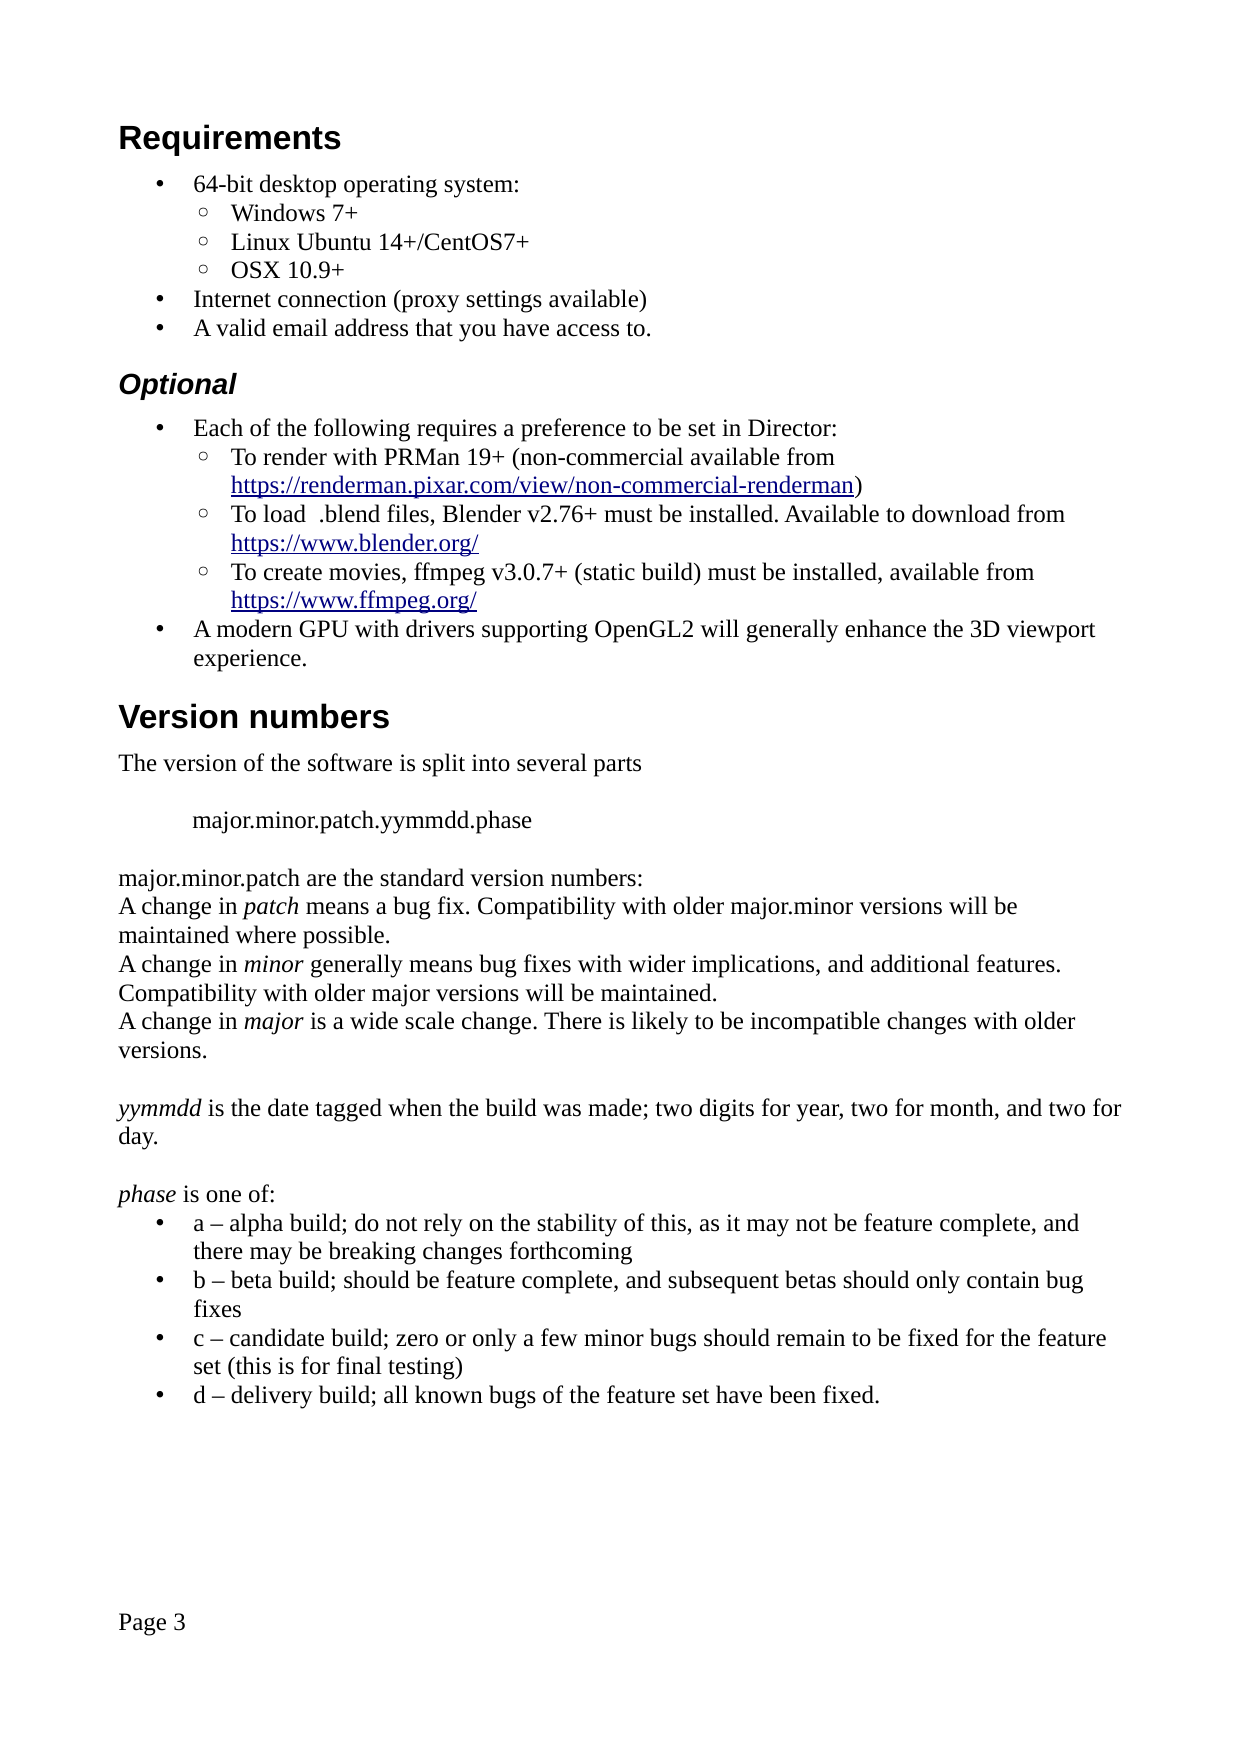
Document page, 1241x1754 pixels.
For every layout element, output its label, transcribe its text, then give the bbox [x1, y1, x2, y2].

text phase is one of: [118, 1179, 1122, 1208]
list a – alpha build; do not rely on the stability of this, as it may not be feature complete, and there may be breaking changes forthcoming [156, 1208, 1122, 1265]
list To create movies, ffmpeg v3.0.7+ (static build) must be installed, available from https://www.ffmpeg.org/ [193, 557, 1122, 614]
text major.minor.patch are the standard version numbers: [118, 863, 1122, 891]
text yymmdd is the date tagged when the build was made; two digits for year, two for month, and two for day. [118, 1093, 1122, 1150]
text A change in minor generally means bug fixes with wider implications, and additional features. Compatibility with older major versions will be maintained. [118, 949, 1122, 1006]
list d – delivery build; all known bugs of the feature set have been fixed. [156, 1380, 1122, 1409]
text The version of the software is split into several parts [118, 748, 1122, 776]
list 64-bit desktop operating system: [156, 169, 1122, 198]
list Windows 7+ [193, 198, 1122, 227]
text A change in patch means a bug fix. Compatibility with older major.minor versions will be maintained where possible. [118, 891, 1122, 949]
list c – candidate build; zero or only a few minor bugs should remain to be fixed for the feature set (this is for final testing) [156, 1323, 1122, 1380]
list Linux Ubuntu 14+/CentOS7+ [193, 227, 1122, 256]
subtitle Version numbers [118, 697, 1122, 735]
text A change in major is a wide scale change. There is likely to be incompatible changes with older versions. [118, 1006, 1122, 1064]
list b – beta build; should be feature complete, and subsequent betas should only contain bug fixes [156, 1265, 1122, 1323]
list Internet connection (proxy settings available) [156, 284, 1122, 313]
list A modern GPU with drivers supporting OpenGL2 will generally enhance the 3D viewport experience. [156, 614, 1122, 672]
subtitle Requirements [118, 118, 1122, 157]
list To load .blend files, Blender v2.76+ must be installed. Available to download from https://www.blender.org/ [193, 499, 1122, 557]
list To render with PRMan 19+ (non-commercial available from https://renderman.pixar.com/view/non-commercial-renderman) [193, 442, 1122, 499]
text major.minor.patch.yymmdd.phase [118, 805, 1122, 834]
list OSX 10.9+ [193, 256, 1122, 284]
list A valid email address that you have access to. [156, 313, 1122, 342]
subtitle Optional [118, 367, 1122, 400]
list Each of the following requires a preference to be set in Director: [156, 413, 1122, 442]
